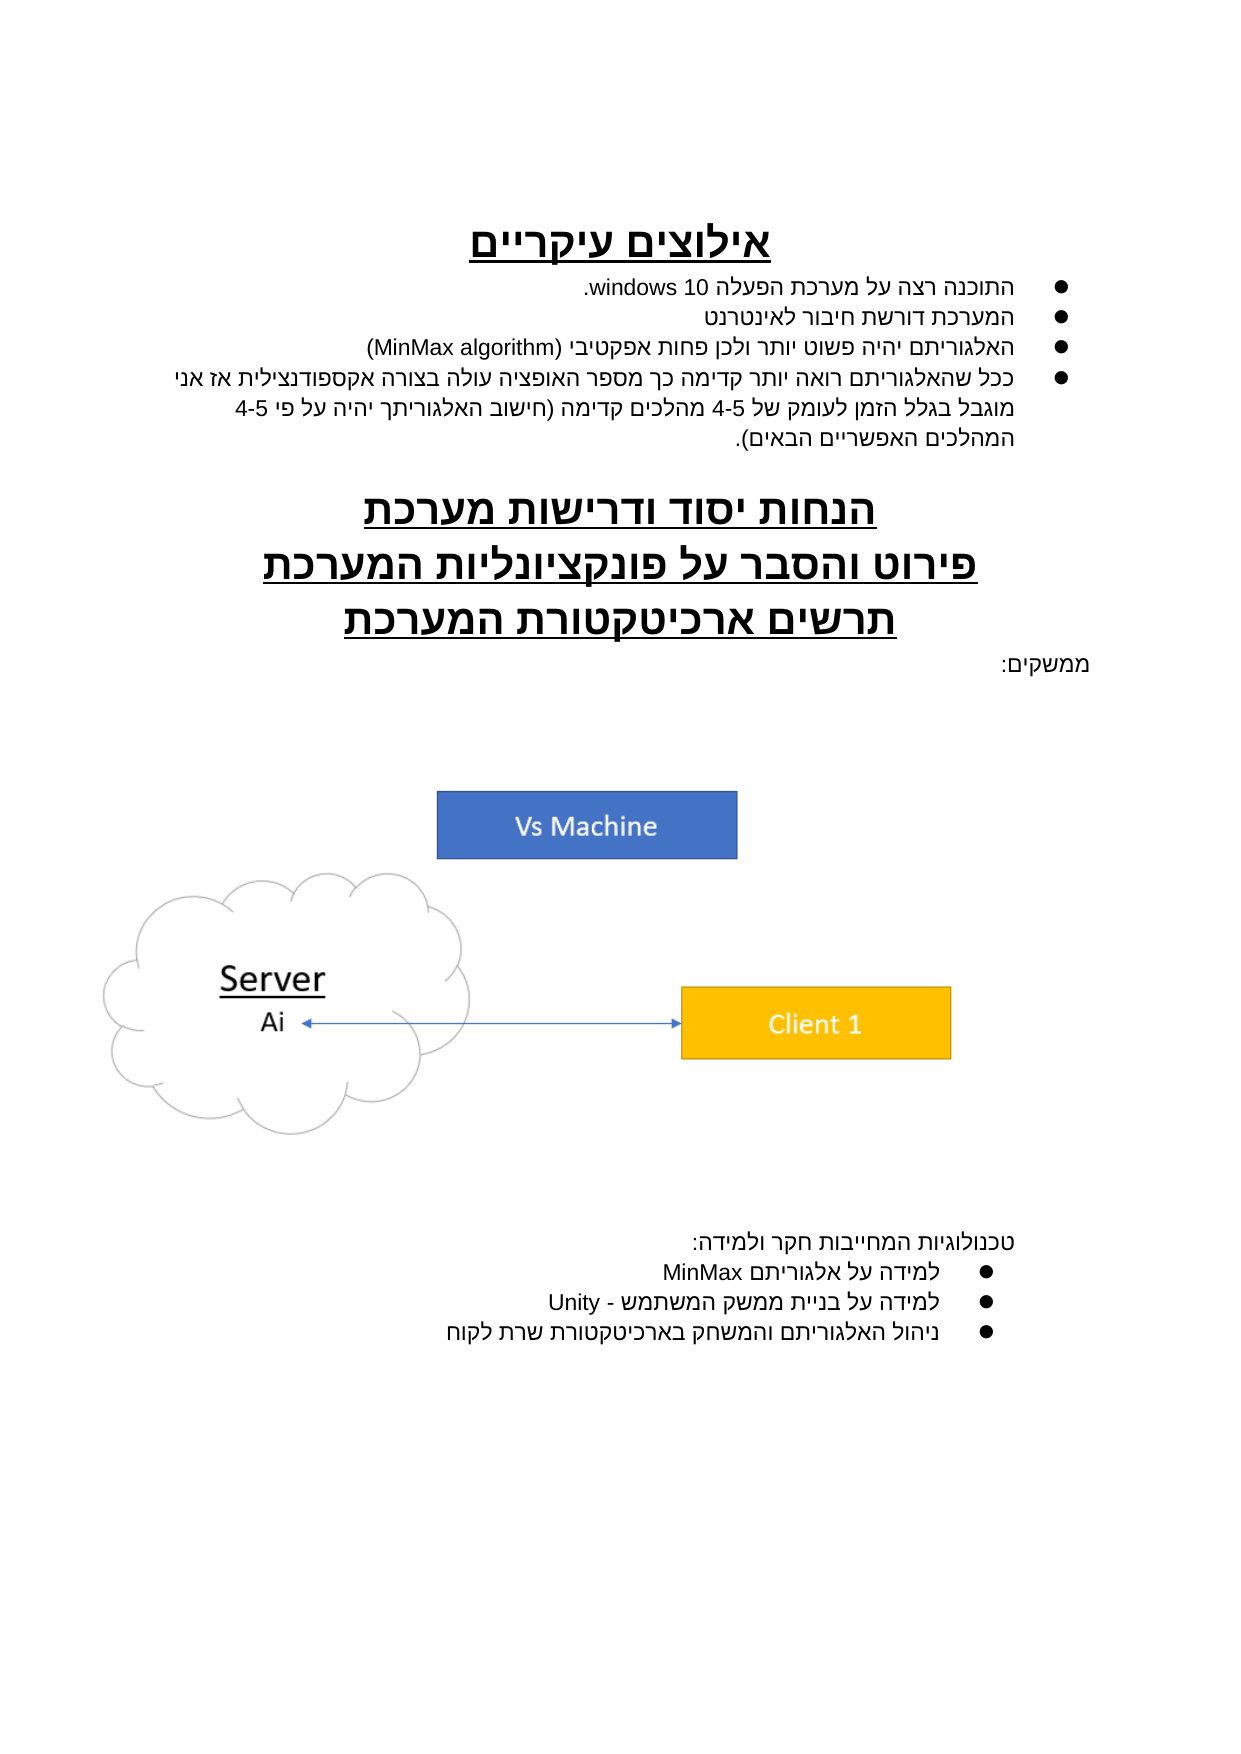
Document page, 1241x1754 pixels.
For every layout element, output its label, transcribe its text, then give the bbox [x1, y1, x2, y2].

text טכנולוגיות המחייבות חקר ולמידה: [150, 1228, 1015, 1255]
list למידה על בניית ממשק המשתמש - Unity [150, 1289, 978, 1315]
text פירוט והסבר על פונקציונליות המערכת [150, 540, 1090, 588]
picture [75, 771, 1015, 1195]
list ככל שהאלגוריתם רואה יותר קדימה כך מספר האופציה עולה בצורה אקספודנצילית אז אני מוגבל בגלל הזמן לעומק של 4-5 מהלכים קדימה (חישוב האלגוריתך יהיה על פי 4-5 המהלכים האפשריים הבאים). [150, 364, 1053, 451]
list למידה על אלגוריתם MinMax [150, 1259, 978, 1285]
text אילוצים עיקריים [150, 219, 1090, 267]
text ממשקים: [150, 651, 1090, 677]
text הנחות יסוד ודרישות מערכת [150, 485, 1090, 533]
list ניהול האלגוריתם והמשחק בארכיטקטורת שרת לקוח [150, 1319, 978, 1345]
list התוכנה רצה על מערכת הפעלה windows 10. [150, 274, 1053, 300]
text תרשים ארכיטקטורת המערכת [150, 596, 1090, 643]
list האלגוריתם יהיה פשוט יותר ולכן פחות אפקטיבי (MinMax algorithm) [150, 334, 1053, 361]
list המערכת דורשת חיבור לאינטרנט [150, 304, 1053, 330]
